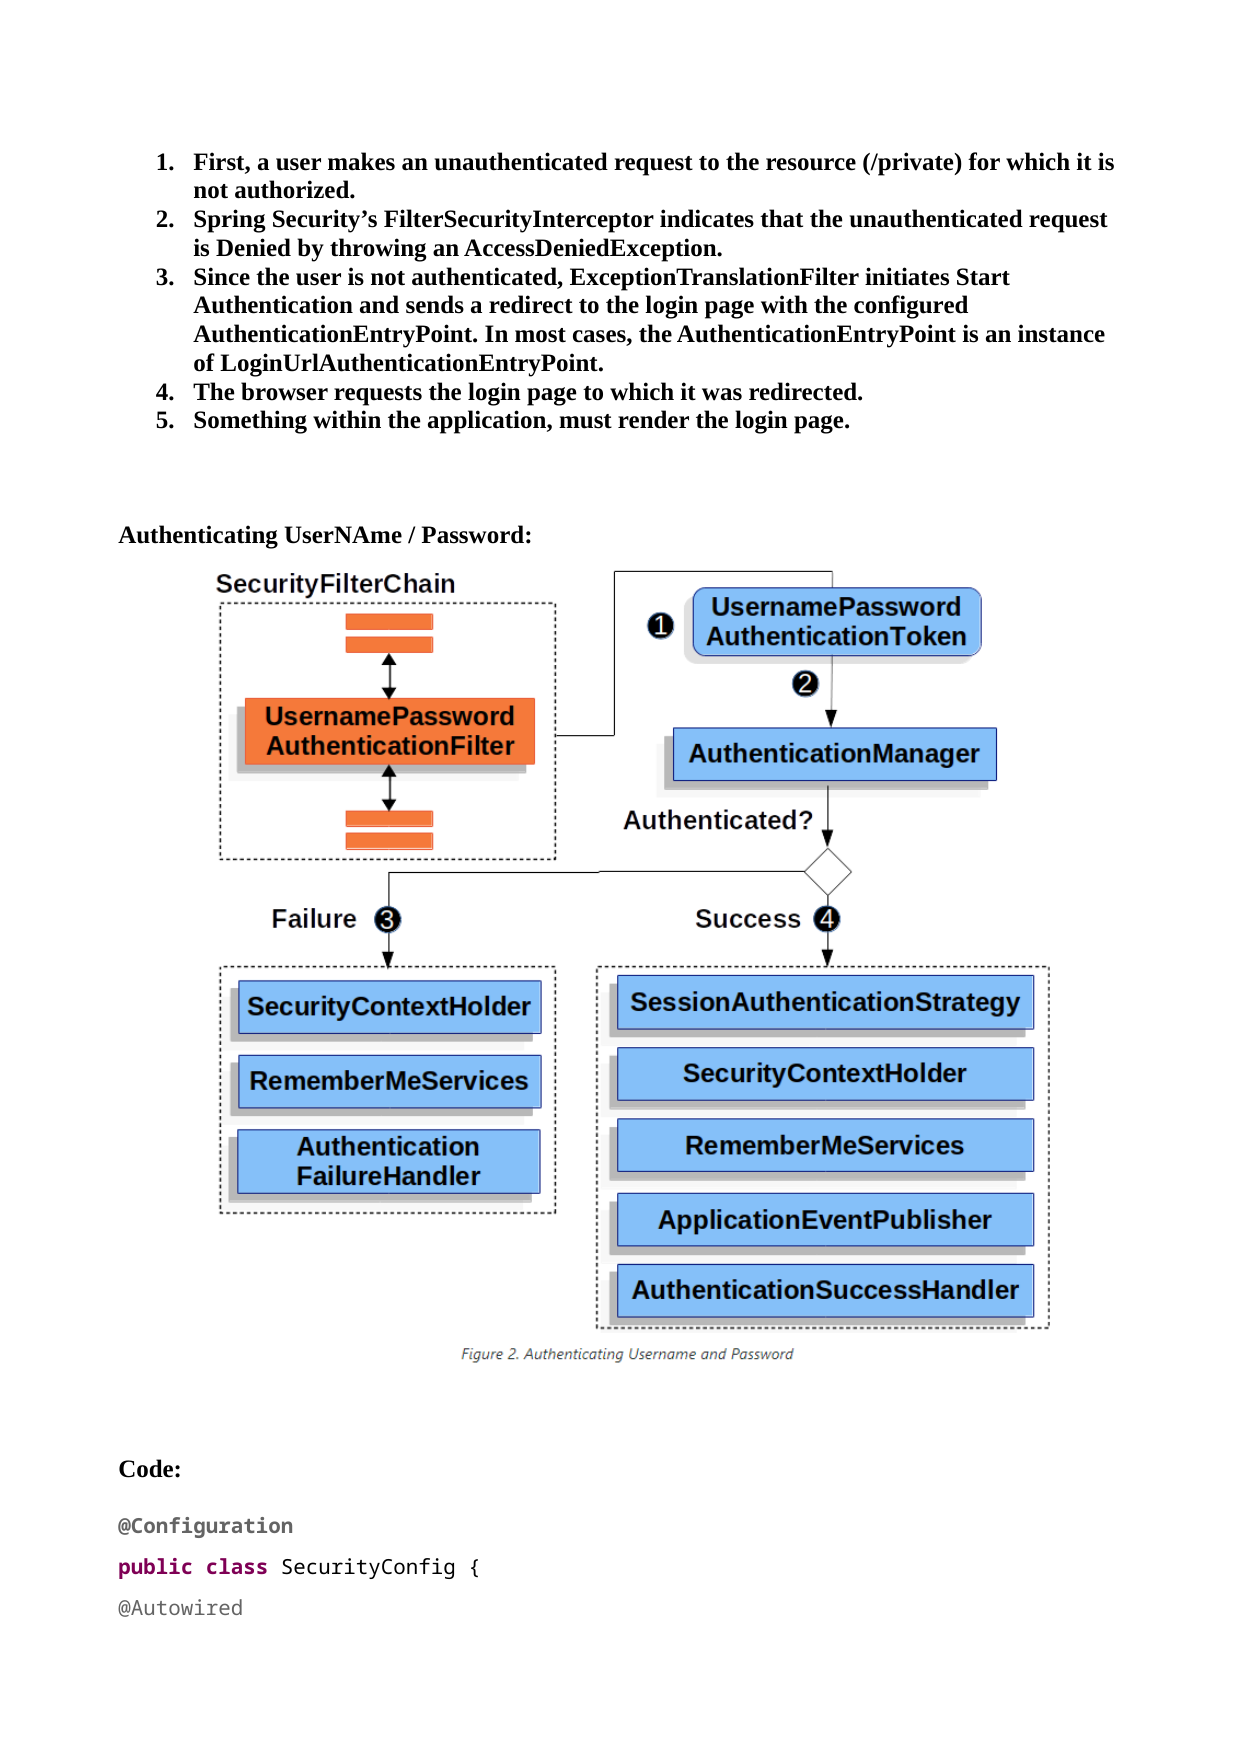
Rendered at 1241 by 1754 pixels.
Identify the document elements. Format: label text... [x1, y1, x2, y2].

text public class SecurityConfig { [118, 1552, 1122, 1581]
list Since the user is not authenticated, ExceptionTranslationFilter initiates Start Authentication and sends a redirect to the login page with the configured AuthenticationEntryPoint. In most cases, the AuthenticationEntryPoint is an instance of LoginUrlAuthenticationEntryPoint. [156, 262, 1122, 377]
text Code: [118, 1454, 1122, 1482]
list Something within the application, must render the login page. [156, 406, 1122, 434]
text @Autowired [118, 1593, 1122, 1621]
text @Configuration [118, 1511, 1122, 1539]
list First, a user makes an unauthenticated request to the resource (/private) for which it is not authorized. [156, 147, 1122, 204]
picture [118, 549, 1123, 1368]
list The browser requests the login page to which it was redirected. [156, 377, 1122, 406]
text Authenticating UserNAme / Password: [118, 521, 1122, 549]
list Spring Security’s FilterSecurityInterceptor indicates that the unauthenticated request is Denied by throwing an AccessDeniedException. [156, 204, 1122, 262]
